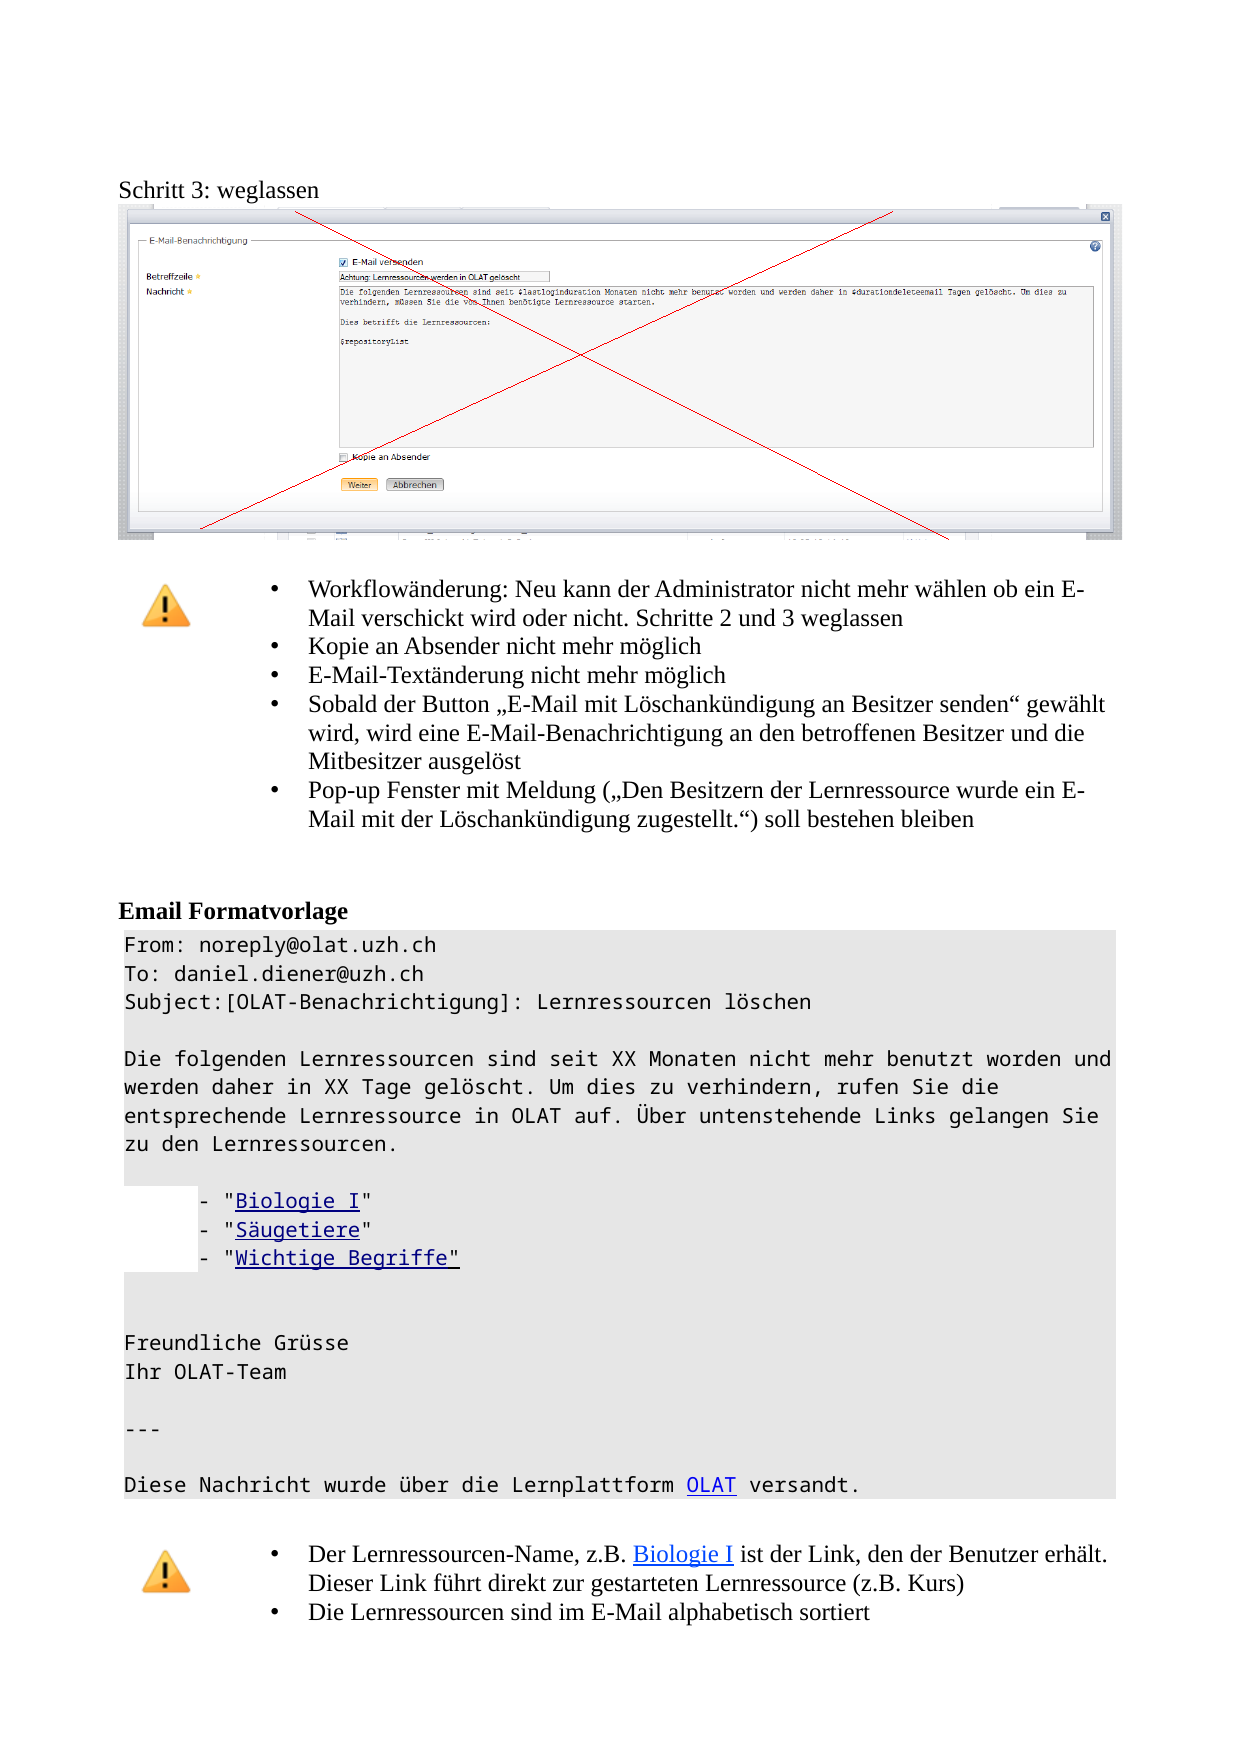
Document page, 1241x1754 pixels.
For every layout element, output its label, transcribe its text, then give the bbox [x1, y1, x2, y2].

table_header From: noreply@olat.uzh.ch To: daniel.diener@uzh.ch Subject:[OLAT-Benachrichtigung]: Lernressourcen löschen Die folgenden Lernressourcen sind seit XX Monaten nicht mehr benutzt worden und werden daher in XX Tage gelöscht. Um dies zu verhindern, rufen Sie die entsprechende Lernressource in OLAT auf. Über untenstehende Links gelangen Sie zu den Lernressourcen. - "Biologie I" - "Säugetiere" - "Wichtige Begriffe" Freundliche Grüsse Ihr OLAT-Team --- Diese Nachricht wurde über die Lernplattform OLAT versandt. [118, 925, 1122, 1505]
table_header [118, 568, 227, 838]
table_header [118, 1534, 227, 1635]
picture [135, 1544, 195, 1601]
table_header Workflowänderung: Neu kann der Administrator nicht mehr wählen ob ein E-Mail verschickt wird oder nicht. Schritte 2 und 3 weglassen Kopie an Absender nicht mehr möglich E-Mail-Textänderung nicht mehr möglich Sobald der Button „E-Mail mit Löschankündigung an Besitzer senden“ gewählt wird, wird eine E-Mail-Benachrichtigung an den betroffenen Besitzer und die Mitbesitzer ausgelöst Pop-up Fenster mit Meldung („Den Besitzern der Lernressource wurde ein E-Mail mit der Löschankündigung zugestellt.“) soll bestehen bleiben [227, 568, 1122, 838]
table_header Der Lernressourcen-Name, z.B. Biologie I ist der Link, den der Benutzer erhält. Dieser Link führt direkt zur gestarteten Lernressource (z.B. Kurs) Die Lernressourcen sind im E-Mail alphabetisch sortiert Bei XX Monaten und XX Tagen wird die eingegebene Frist angegeben (Standard 24 Monate und 30 Tage) [227, 1534, 1122, 1635]
text Email Formatvorlage [118, 896, 1122, 924]
picture [118, 204, 1123, 540]
text Schritt 3: weglassen [118, 176, 1122, 204]
picture [135, 578, 195, 635]
